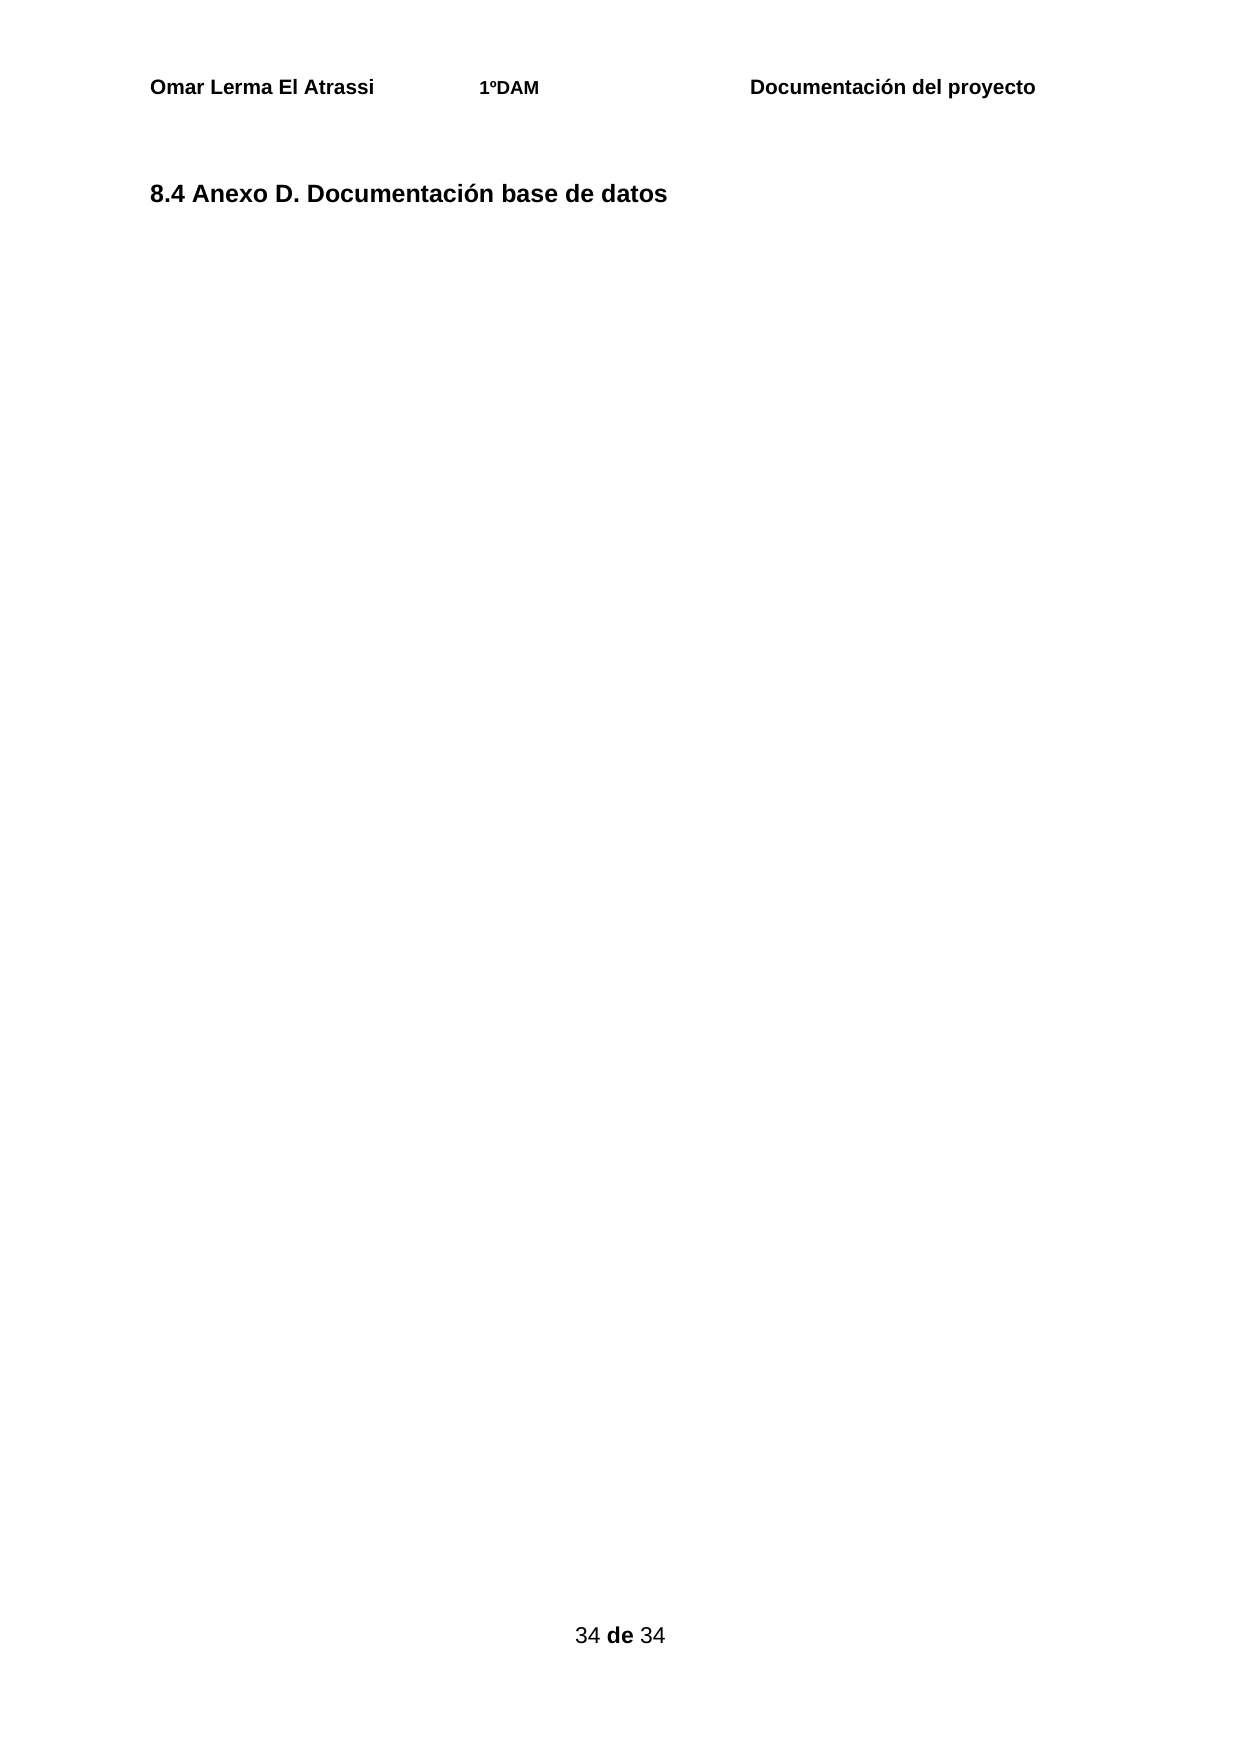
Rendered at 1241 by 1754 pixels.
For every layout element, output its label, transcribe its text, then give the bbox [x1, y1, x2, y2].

subtitle 8.4 Anexo D. Documentación base de datos [150, 179, 1090, 208]
